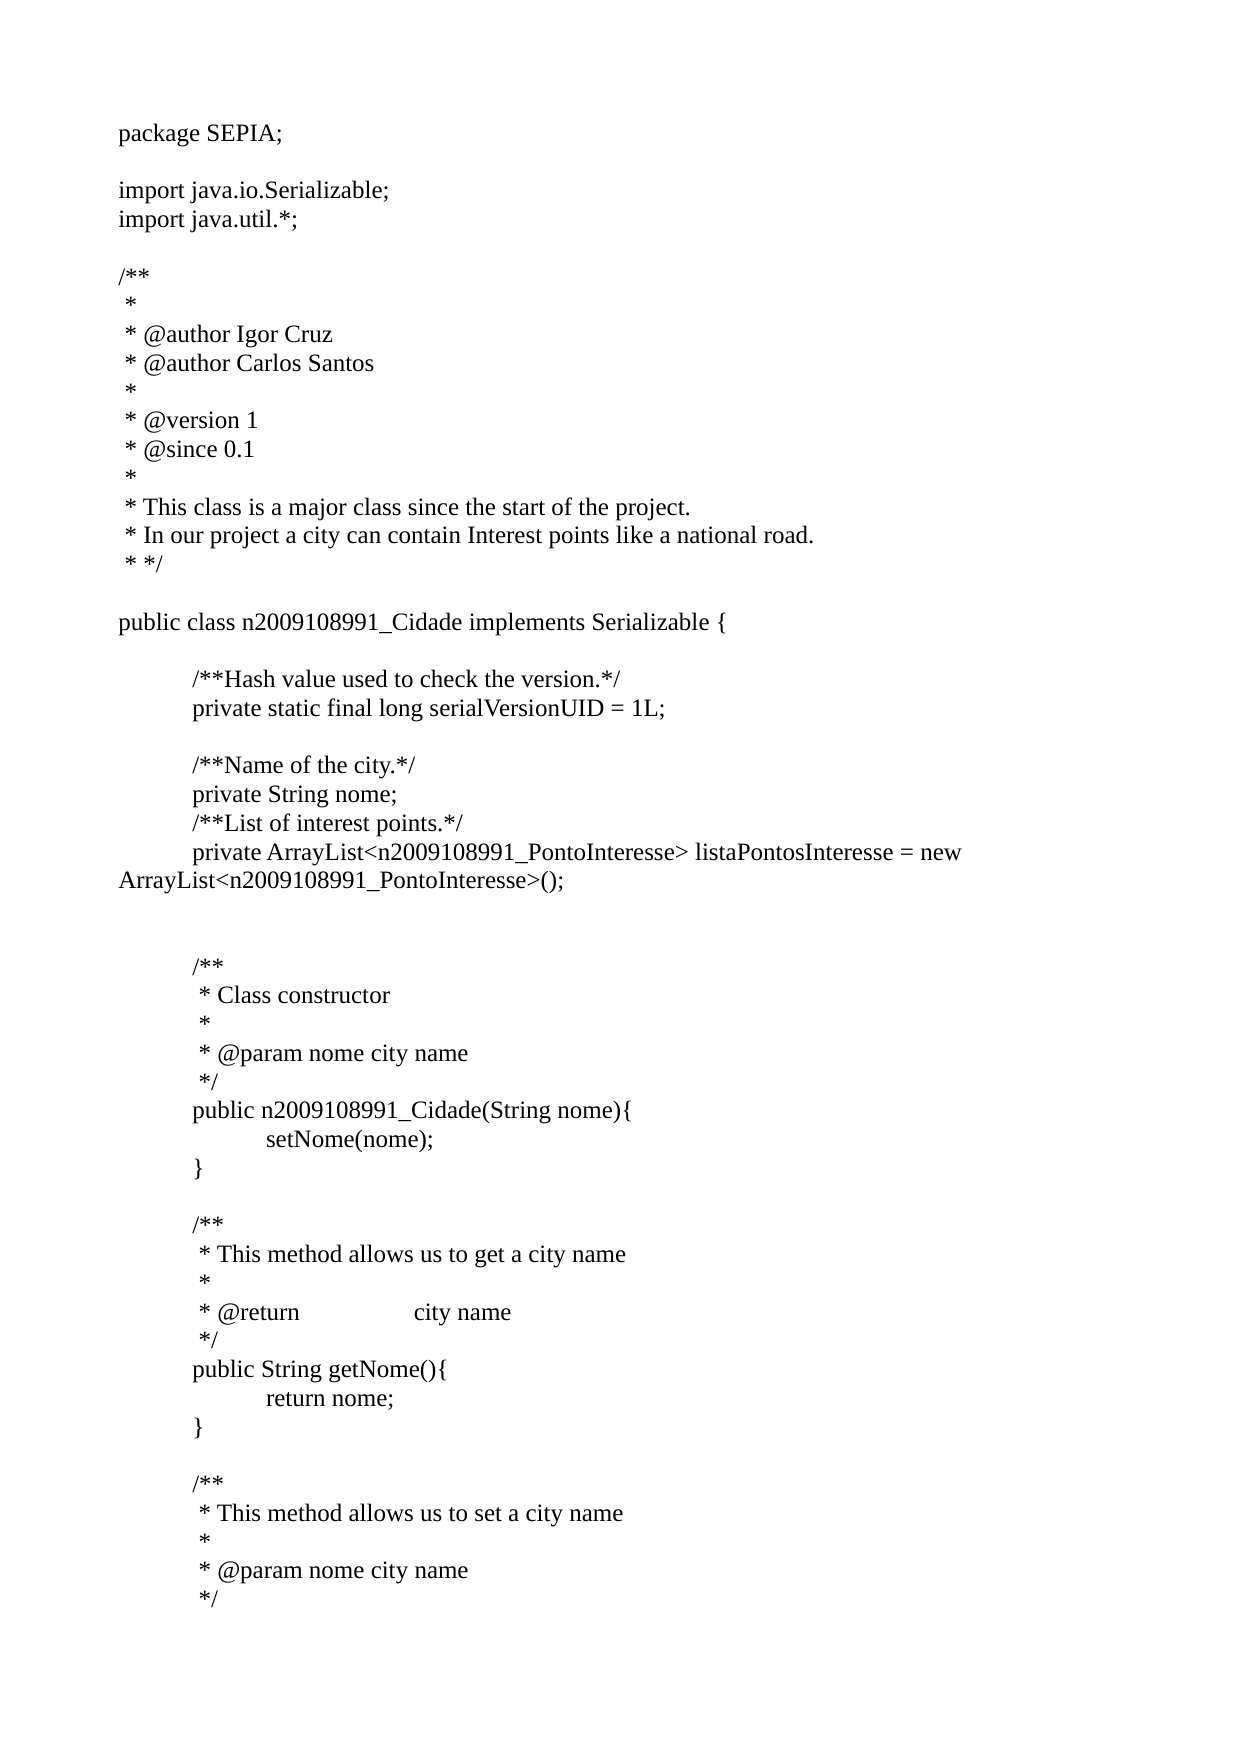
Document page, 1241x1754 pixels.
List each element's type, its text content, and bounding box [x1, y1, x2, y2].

text * [118, 377, 1122, 406]
text /**Name of the city.*/ [118, 751, 1122, 779]
text * @version 1 [118, 406, 1122, 434]
text /** [118, 1211, 1122, 1239]
text package SEPIA; [118, 118, 1122, 147]
text setNome(nome); [118, 1124, 1122, 1153]
text * @return city name [118, 1297, 1122, 1326]
text * In our project a city can contain Interest points like a national road. [118, 521, 1122, 549]
text * @author Igor Cruz [118, 319, 1122, 348]
text /**Hash value used to check the version.*/ [118, 664, 1122, 693]
text * [118, 463, 1122, 492]
text public String getNome(){ [118, 1354, 1122, 1383]
text */ [118, 1326, 1122, 1354]
text * @since 0.1 [118, 434, 1122, 463]
text */ [118, 1584, 1122, 1613]
text /** [118, 262, 1122, 291]
text public n2009108991_Cidade(String nome){ [118, 1096, 1122, 1124]
text return nome; [118, 1383, 1122, 1412]
text private String nome; [118, 779, 1122, 808]
text * This method allows us to set a city name [118, 1498, 1122, 1527]
text */ [118, 1067, 1122, 1096]
text * This class is a major class since the start of the project. [118, 492, 1122, 521]
text private ArrayList<n2009108991_PontoInteresse> listaPontosInteresse = new ArrayList<n2009108991_PontoInteresse>(); [118, 837, 1122, 894]
text } [118, 1153, 1122, 1182]
text * @param nome city name [118, 1556, 1122, 1584]
text /** [118, 952, 1122, 981]
text import java.io.Serializable; [118, 176, 1122, 204]
text * */ [118, 549, 1122, 578]
text /** [118, 1469, 1122, 1498]
text * This method allows us to get a city name [118, 1239, 1122, 1268]
text import java.util.*; [118, 204, 1122, 233]
text * @param nome city name [118, 1038, 1122, 1067]
text * [118, 1268, 1122, 1297]
text private static final long serialVersionUID = 1L; [118, 693, 1122, 722]
text * [118, 1009, 1122, 1038]
text * [118, 291, 1122, 319]
text * [118, 1527, 1122, 1556]
text * Class constructor [118, 981, 1122, 1009]
text * @author Carlos Santos [118, 348, 1122, 377]
text public class n2009108991_Cidade implements Serializable { [118, 607, 1122, 636]
text /**List of interest points.*/ [118, 808, 1122, 837]
text } [118, 1412, 1122, 1441]
